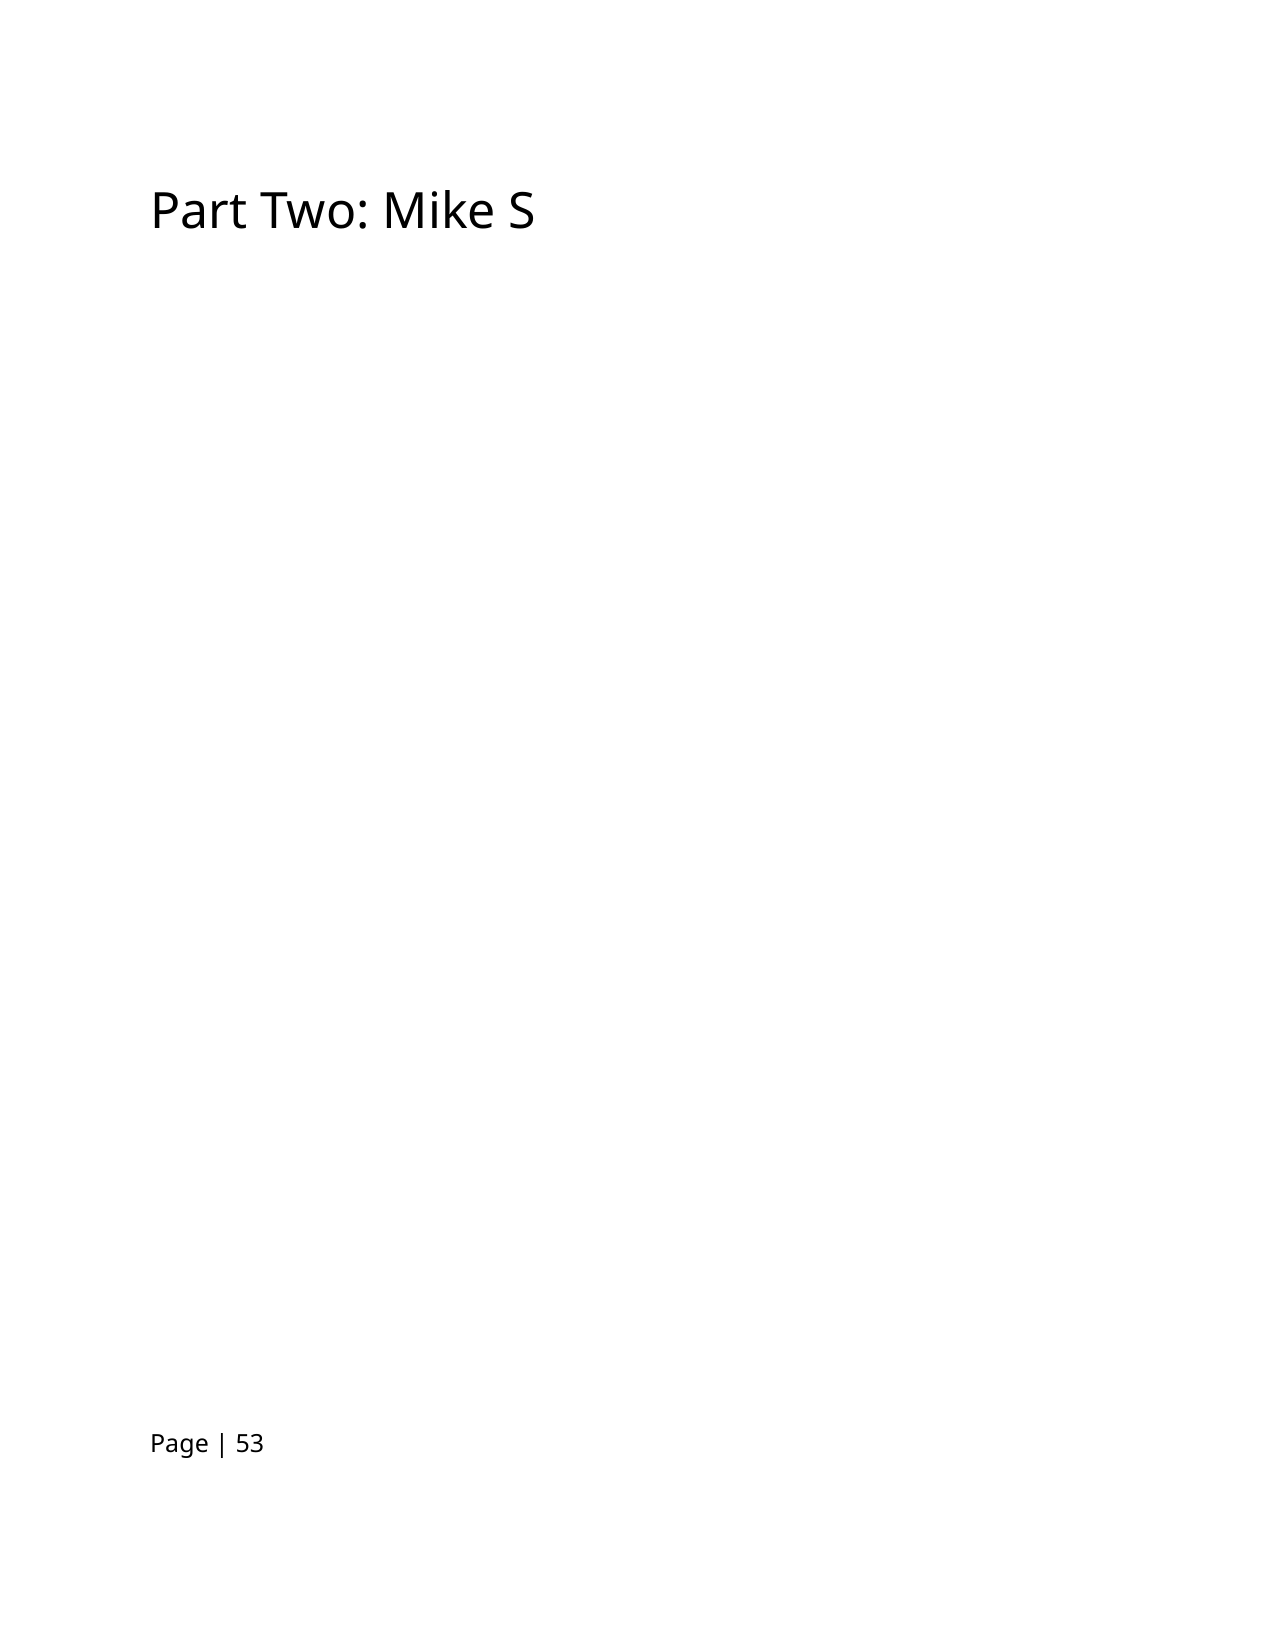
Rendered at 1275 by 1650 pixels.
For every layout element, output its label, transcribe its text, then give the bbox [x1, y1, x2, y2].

subtitle Part Two: Mike S [150, 175, 795, 243]
